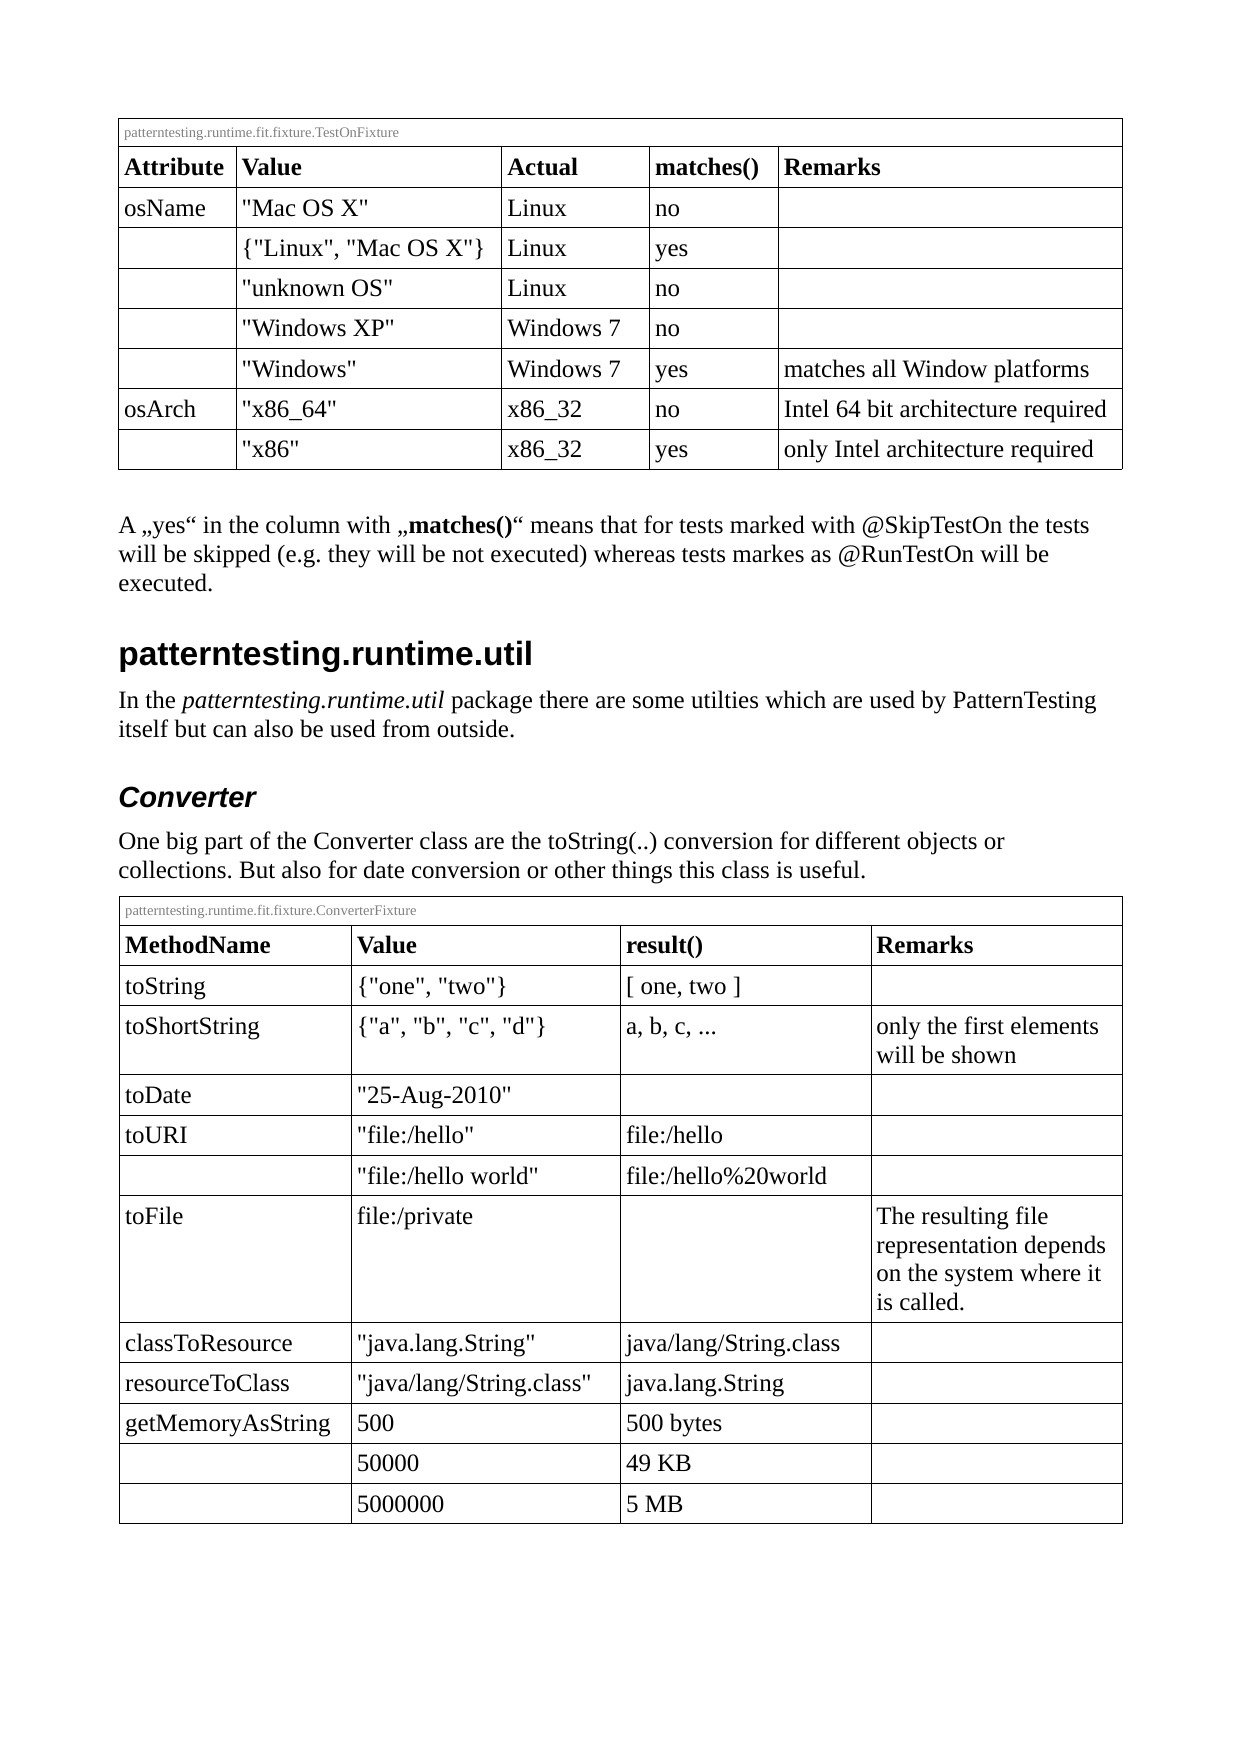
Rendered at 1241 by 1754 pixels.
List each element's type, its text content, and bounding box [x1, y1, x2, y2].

table_cell x86_32 [502, 389, 649, 429]
table_cell {"a", "b", "c", "d"} [352, 1006, 620, 1074]
table_cell [872, 1116, 1122, 1155]
subtitle Converter [118, 780, 1122, 814]
table_cell 50000 [352, 1444, 620, 1483]
table_cell [872, 1075, 1122, 1114]
table_cell Linux [502, 188, 649, 227]
table_cell {"one", "two"} [352, 966, 620, 1005]
table_cell The resulting file representation depends on the system where it is called. [872, 1196, 1122, 1322]
table_cell file:/hello [621, 1116, 871, 1155]
text In the patterntesting.runtime.util package there are some utilties which are used by PatternTesting itself but can also be used from outside. [118, 685, 1122, 743]
table_cell Attribute [119, 147, 236, 187]
table_cell no [650, 269, 778, 308]
table_cell toString [120, 966, 351, 1005]
table_cell [779, 309, 1122, 348]
table_cell "file:/hello world" [352, 1156, 620, 1195]
table_cell "java.lang.String" [352, 1323, 620, 1362]
table_cell Value [352, 926, 620, 965]
table_cell [120, 1156, 351, 1195]
table_cell "file:/hello" [352, 1116, 620, 1155]
table_cell Linux [502, 228, 649, 267]
table_cell toShortString [120, 1006, 351, 1074]
table_cell yes [650, 228, 778, 267]
table_cell toURI [120, 1116, 351, 1155]
table_cell "Windows XP" [237, 309, 501, 348]
table_cell only the first elements will be shown [872, 1006, 1122, 1074]
table_cell [119, 228, 236, 267]
table_cell osName [119, 188, 236, 227]
table_cell [621, 1196, 871, 1322]
table_cell [119, 349, 236, 388]
table_cell [872, 1363, 1122, 1402]
table_cell [872, 1484, 1122, 1523]
table_cell MethodName [120, 926, 351, 965]
table_cell 5 MB [621, 1484, 871, 1523]
table_cell classToResource [120, 1323, 351, 1362]
table_cell java.lang.String [621, 1363, 871, 1402]
table_cell x86_32 [502, 430, 649, 469]
table_cell result() [621, 926, 871, 965]
table_cell [ one, two ] [621, 966, 871, 1005]
table_cell only Intel architecture required [779, 430, 1122, 469]
table_cell 500 [352, 1404, 620, 1443]
table_cell [119, 430, 236, 469]
table_cell [119, 269, 236, 308]
table_cell a, b, c, ... [621, 1006, 871, 1074]
table_cell no [650, 188, 778, 227]
table_cell getMemoryAsString [120, 1404, 351, 1443]
table_cell Windows 7 [502, 309, 649, 348]
table_cell [872, 966, 1122, 1005]
table_cell no [650, 389, 778, 429]
table_cell "x86_64" [237, 389, 501, 429]
table_cell [120, 1444, 351, 1483]
table_cell "Windows" [237, 349, 501, 388]
table_cell yes [650, 430, 778, 469]
table_cell resourceToClass [120, 1363, 351, 1402]
table_cell Windows 7 [502, 349, 649, 388]
table_cell Remarks [779, 147, 1122, 187]
table_cell Linux [502, 269, 649, 308]
table_cell matches() [650, 147, 778, 187]
table_cell {"Linux", "Mac OS X"} [237, 228, 501, 267]
table_cell Remarks [872, 926, 1122, 965]
table_cell Intel 64 bit architecture required [779, 389, 1122, 429]
table_cell [119, 309, 236, 348]
table_cell "x86" [237, 430, 501, 469]
table_cell osArch [119, 389, 236, 429]
table_cell file:/private [352, 1196, 620, 1322]
table_cell [872, 1156, 1122, 1195]
table_cell 49 KB [621, 1444, 871, 1483]
table_cell toDate [120, 1075, 351, 1114]
table_cell Actual [502, 147, 649, 187]
table_cell java/lang/String.class [621, 1323, 871, 1362]
table_cell "unknown OS" [237, 269, 501, 308]
table_cell "Mac OS X" [237, 188, 501, 227]
table_cell [872, 1404, 1122, 1443]
table_cell [779, 228, 1122, 267]
table_cell file:/hello%20world [621, 1156, 871, 1195]
table_cell [779, 269, 1122, 308]
table_cell yes [650, 349, 778, 388]
table_cell [872, 1323, 1122, 1362]
table_cell 5000000 [352, 1484, 620, 1523]
table_cell Value [237, 147, 501, 187]
table_cell "25-Aug-2010" [352, 1075, 620, 1114]
table_cell [872, 1444, 1122, 1483]
subtitle patterntesting.runtime.util [118, 634, 1122, 673]
table_cell no [650, 309, 778, 348]
table_header patterntesting.runtime.fit.fixture.ConverterFixture [120, 897, 1122, 924]
table_cell matches all Window platforms [779, 349, 1122, 388]
table_header patterntesting.runtime.fit.fixture.TestOnFixture [119, 119, 1122, 146]
text One big part of the Converter class are the toString(..) conversion for different objects or collections. But also for date conversion or other things this class is useful. [118, 826, 1122, 884]
table_cell [621, 1075, 871, 1114]
text A „yes“ in the column with „matches()“ means that for tests marked with @SkipTestOn the tests will be skipped (e.g. they will be not executed) whereas tests markes as @RunTestOn will be executed. [118, 510, 1122, 597]
table_cell [779, 188, 1122, 227]
table_cell toFile [120, 1196, 351, 1322]
table_cell 500 bytes [621, 1404, 871, 1443]
table_cell "java/lang/String.class" [352, 1363, 620, 1402]
table_cell [120, 1484, 351, 1523]
